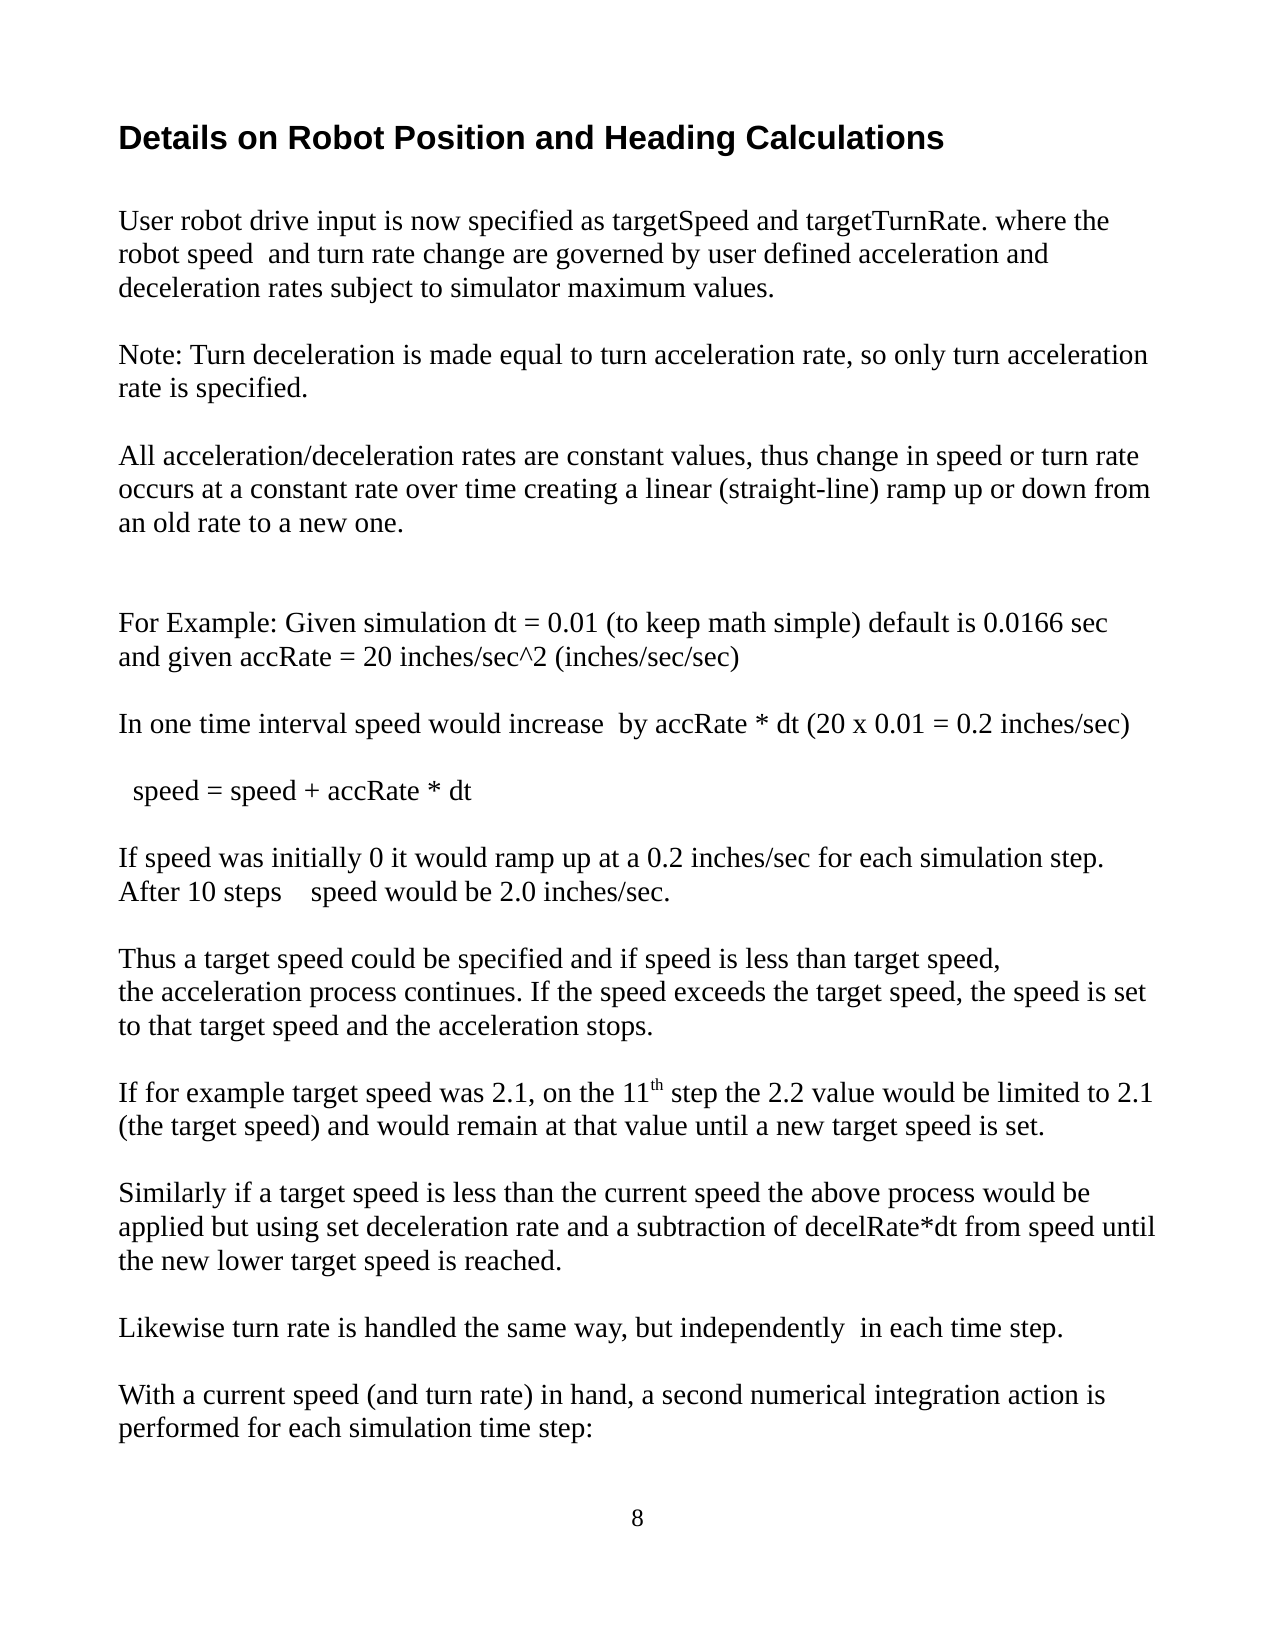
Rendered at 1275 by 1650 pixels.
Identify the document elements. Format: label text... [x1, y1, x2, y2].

text With a current speed (and turn rate) in hand, a second numerical integration action is performed for each simulation time step: [118, 1377, 1157, 1444]
text Note: Turn deceleration is made equal to turn acceleration rate, so only turn acceleration rate is specified. [118, 337, 1157, 404]
text If speed was initially 0 it would ramp up at a 0.2 inches/sec for each simulation step. [118, 840, 1157, 874]
text Thus a target speed could be specified and if speed is less than target speed, [118, 941, 1157, 974]
text If for example target speed was 2.1, on the 11th step the 2.2 value would be limited to 2.1 (the target speed) and would remain at that value until a new target speed is set. [118, 1075, 1157, 1142]
text User robot drive input is now specified as targetSpeed and targetTurnRate. where the robot speed and turn rate change are governed by user defined acceleration and deceleration rates subject to simulator maximum values. [118, 203, 1157, 303]
text and given accRate = 20 inches/sec^2 (inches/sec/sec) [118, 639, 1157, 672]
text After 10 steps speed would be 2.0 inches/sec. [118, 874, 1157, 907]
text the acceleration process continues. If the speed exceeds the target speed, the speed is set to that target speed and the acceleration stops. [118, 974, 1157, 1041]
text All acceleration/deceleration rates are constant values, thus change in speed or turn rate occurs at a constant rate over time creating a linear (straight-line) ramp up or down from an old rate to a new one. [118, 438, 1157, 538]
subtitle Details on Robot Position and Heading Calculations [118, 118, 1157, 157]
text For Example: Given simulation dt = 0.01 (to keep math simple) default is 0.0166 sec [118, 605, 1157, 639]
text Likewise turn rate is handled the same way, but independently in each time step. [118, 1310, 1157, 1343]
text speed = speed + accRate * dt [118, 773, 1157, 807]
text Similarly if a target speed is less than the current speed the above process would be applied but using set deceleration rate and a subtraction of decelRate*dt from speed until the new lower target speed is reached. [118, 1176, 1157, 1276]
text In one time interval speed would increase by accRate * dt (20 x 0.01 = 0.2 inches/sec) [118, 706, 1157, 739]
